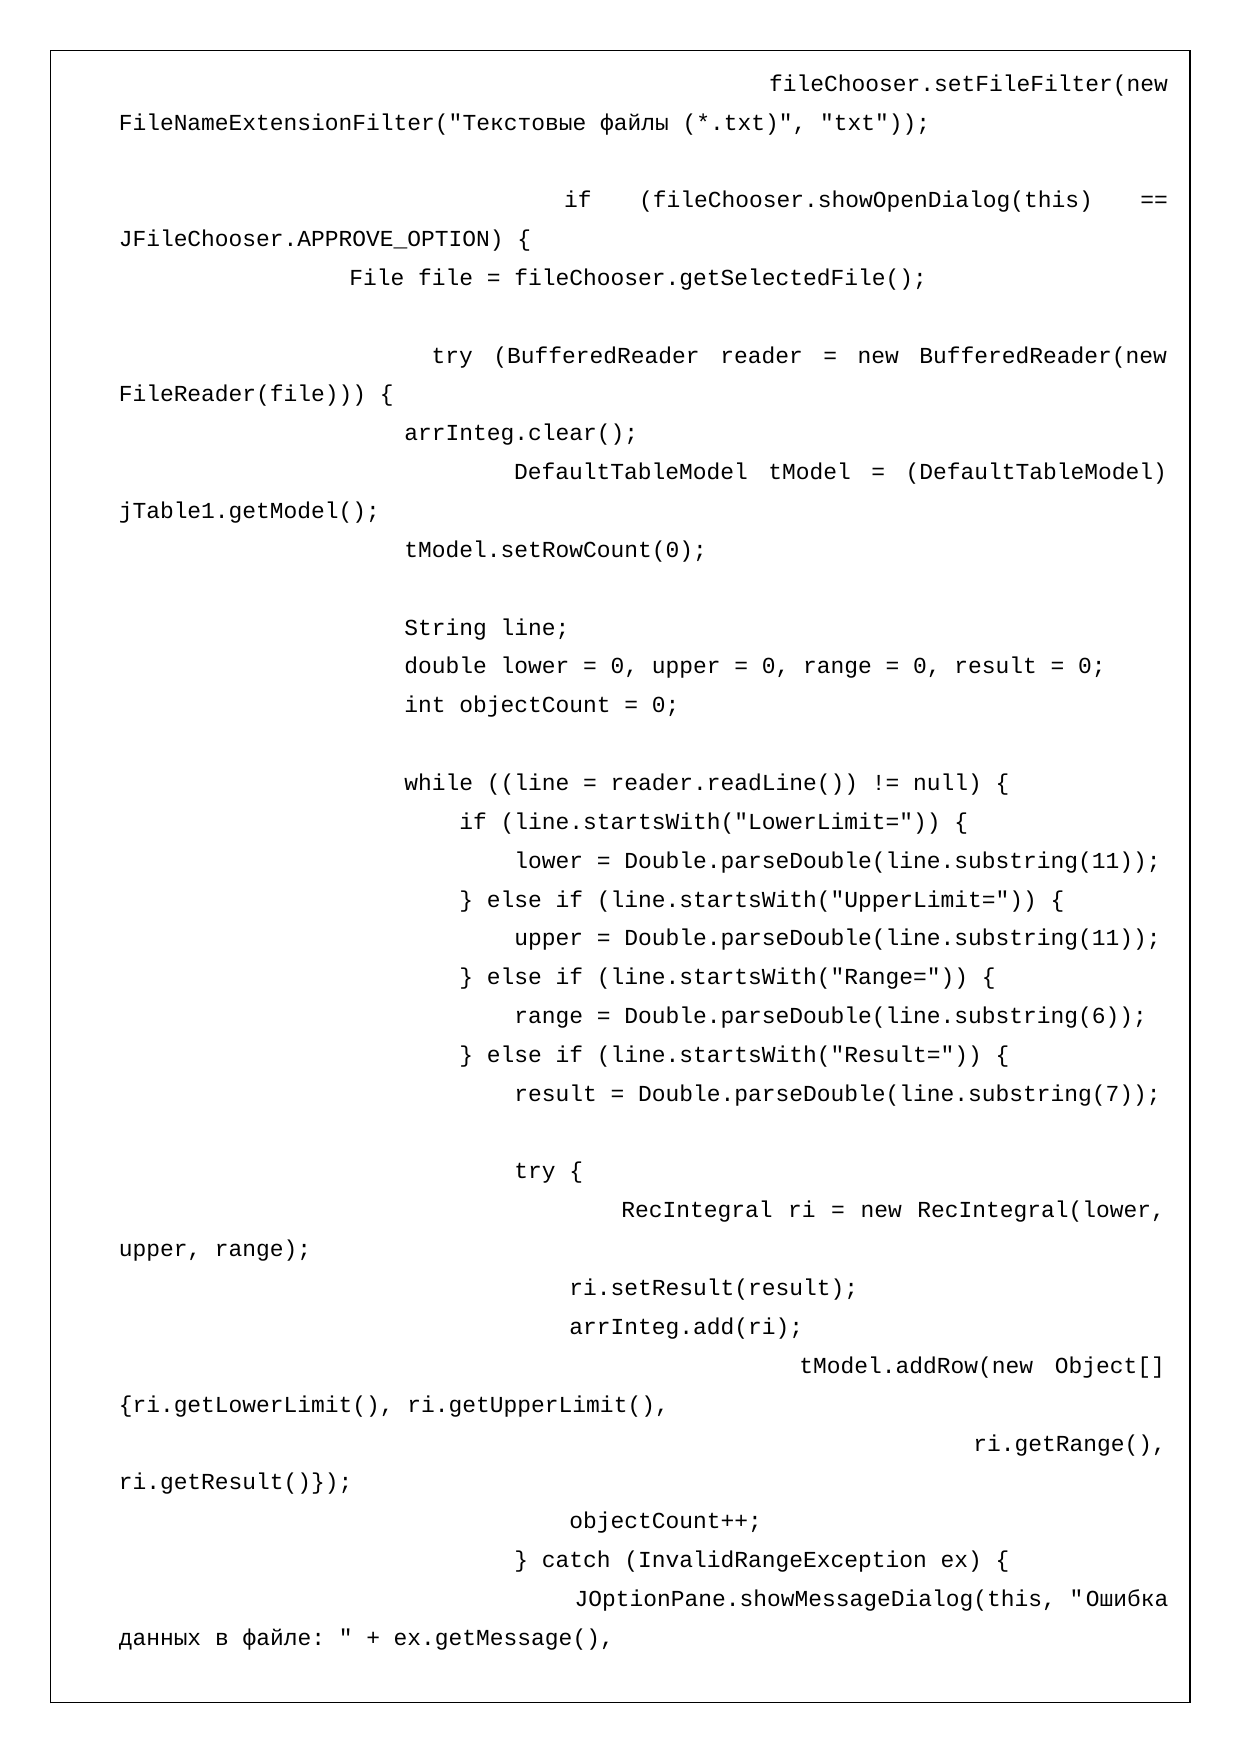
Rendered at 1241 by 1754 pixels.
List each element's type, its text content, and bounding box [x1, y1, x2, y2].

text fileChooser.setFileFilter(new FileNameExtensionFilter("Текстовые файлы (*.txt)", "txt")); [118, 72, 1168, 137]
text JOptionPane.showMessageDialog(this, "Ошибка данных в файле: " + ex.getMessage(), [118, 1587, 1168, 1652]
text tModel.setRowCount(0); [118, 538, 1168, 564]
text } catch (InvalidRangeException ex) { [118, 1548, 1168, 1574]
text try { [118, 1160, 1168, 1186]
text lower = Double.parseDouble(line.substring(11)); [118, 849, 1168, 875]
text while ((line = reader.readLine()) != null) { [118, 771, 1168, 797]
text String line; [118, 616, 1168, 642]
text upper = Double.parseDouble(line.substring(11)); [118, 927, 1168, 953]
text } else if (line.startsWith("Result=")) { [118, 1043, 1168, 1069]
text if (fileChooser.showOpenDialog(this) == JFileChooser.APPROVE_OPTION) { [118, 188, 1168, 253]
text ri.setResult(result); [118, 1276, 1168, 1302]
text ri.getRange(), ri.getResult()}); [118, 1432, 1168, 1497]
text } else if (line.startsWith("UpperLimit=")) { [118, 888, 1168, 914]
text double lower = 0, upper = 0, range = 0, result = 0; [118, 655, 1168, 681]
text tModel.addRow(new Object[]{ri.getLowerLimit(), ri.getUpperLimit(), [118, 1354, 1168, 1419]
text try (BufferedReader reader = new BufferedReader(new FileReader(file))) { [118, 344, 1168, 409]
text arrInteg.add(ri); [118, 1315, 1168, 1341]
text if (line.startsWith("LowerLimit=")) { [118, 810, 1168, 836]
text RecIntegral ri = new RecIntegral(lower, upper, range); [118, 1199, 1168, 1263]
text range = Double.parseDouble(line.substring(6)); [118, 1004, 1168, 1030]
text int objectCount = 0; [118, 694, 1168, 719]
text result = Double.parseDouble(line.substring(7)); [118, 1082, 1168, 1108]
text } else if (line.startsWith("Range=")) { [118, 966, 1168, 992]
text arrInteg.clear(); [118, 422, 1168, 448]
text objectCount++; [118, 1509, 1168, 1536]
text DefaultTableModel tModel = (DefaultTableModel) jTable1.getModel(); [118, 461, 1168, 525]
text File file = fileChooser.getSelectedFile(); [118, 266, 1168, 292]
